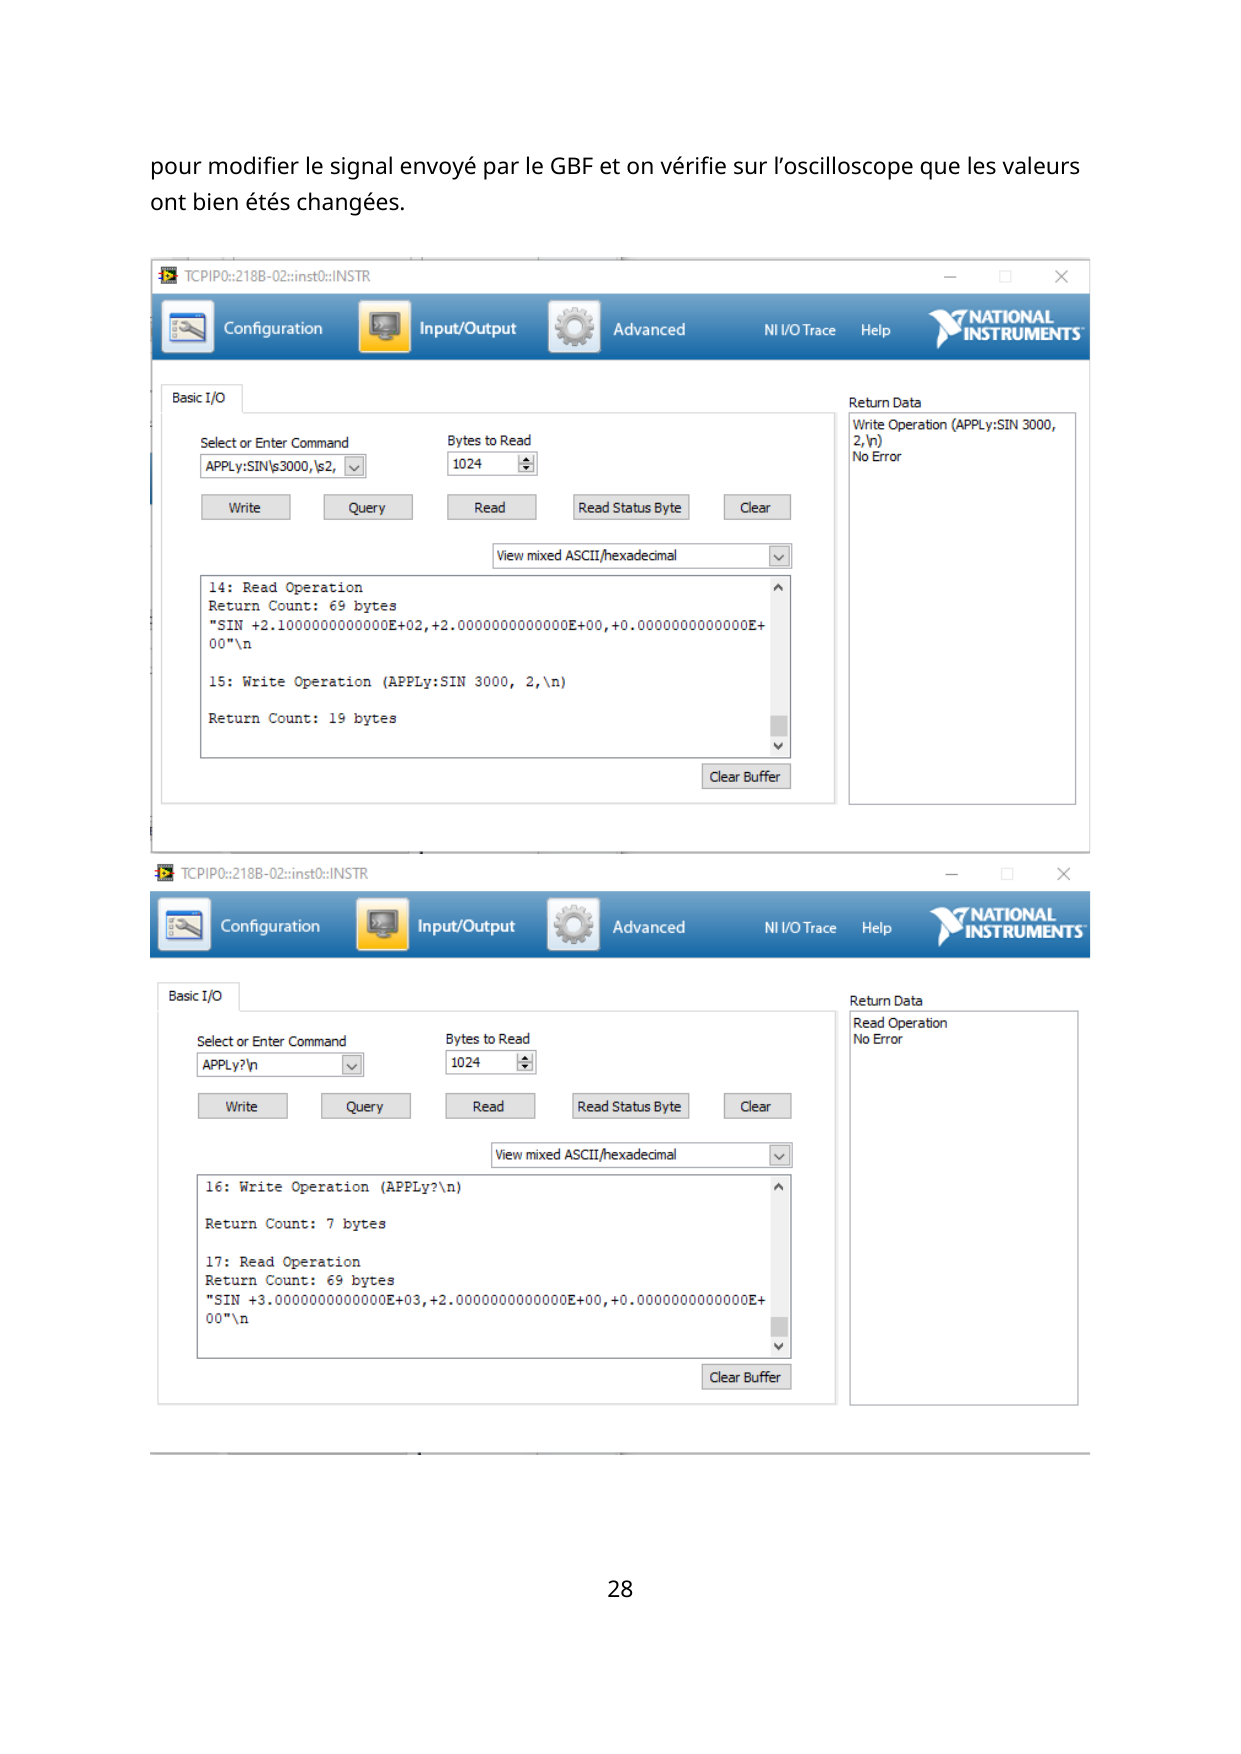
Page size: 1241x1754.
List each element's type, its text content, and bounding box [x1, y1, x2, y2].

picture [150, 257, 1091, 854]
text pour modifier le signal envoyé par le GBF et on vérifie sur l’oscilloscope que les valeurs ont bien étés changées. [150, 150, 1090, 217]
picture [150, 858, 1091, 1455]
